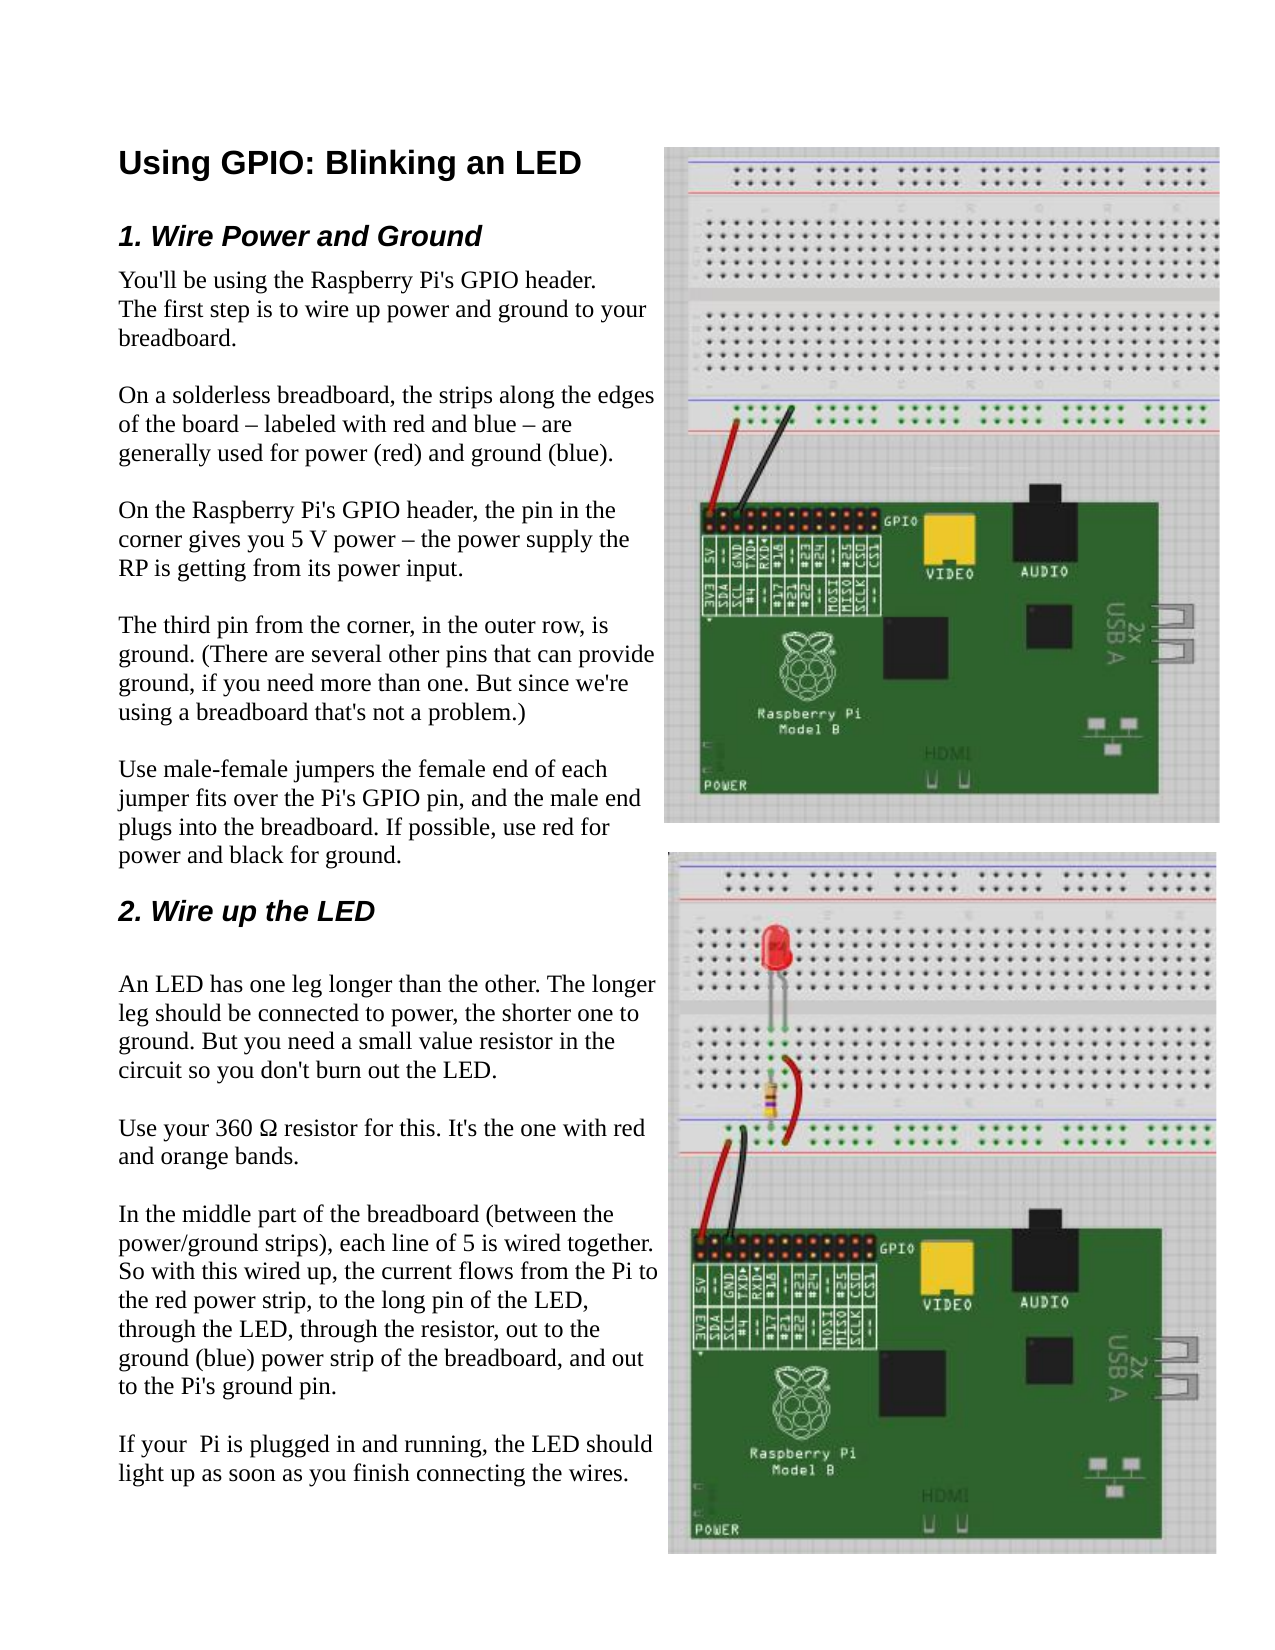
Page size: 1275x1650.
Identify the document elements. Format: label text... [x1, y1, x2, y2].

subtitle 2. Wire up the LED [118, 894, 668, 928]
text If your Pi is plugged in and running, the LED should light up as soon as you finish connecting the wires. [118, 1429, 668, 1486]
subtitle Using GPIO: Blinking an LED [118, 143, 1157, 182]
text On the Raspberry Pi's GPIO header, the pin in the corner gives you 5 V power – the power supply the RP is getting from its power input. [118, 495, 664, 582]
text Use male-female jumpers the female end of each jumper fits over the Pi's GPIO pin, and the male end plugs into the breadboard. If possible, use red for power and black for ground. [118, 754, 1157, 869]
picture [668, 852, 1217, 1554]
text The first step is to wire up power and ground to your breadboard. [118, 294, 664, 352]
text The third pin from the corner, in the outer row, is ground. (There are several other pins that can provide ground, if you need more than one. But since we're using a breadboard that's not a problem.) [118, 610, 664, 725]
text You'll be using the Raspberry Pi's GPIO header. [118, 265, 664, 294]
text In the middle part of the breadboard (between the power/ground strips), each line of 5 is wired together. So with this wired up, the current flows from the Pi to the red power strip, to the long pin of the LED, through the LED, through the resistor, out to the ground (blue) power strip of the breadboard, and out to the Pi's ground pin. [118, 1199, 668, 1400]
subtitle 1. Wire Power and Ground [118, 219, 664, 253]
text An LED has one leg longer than the other. The longer leg should be connected to power, the shorter one to ground. But you need a small value resistor in the circuit so you don't burn out the LED. [118, 969, 668, 1084]
text On a solderless breadboard, the strips along the edges of the board – labeled with red and blue – are generally used for power (red) and ground (blue). [118, 380, 664, 467]
text Use your 360 Ω resistor for this. It's the one with red and orange bands. [118, 1113, 668, 1170]
picture [664, 147, 1220, 823]
